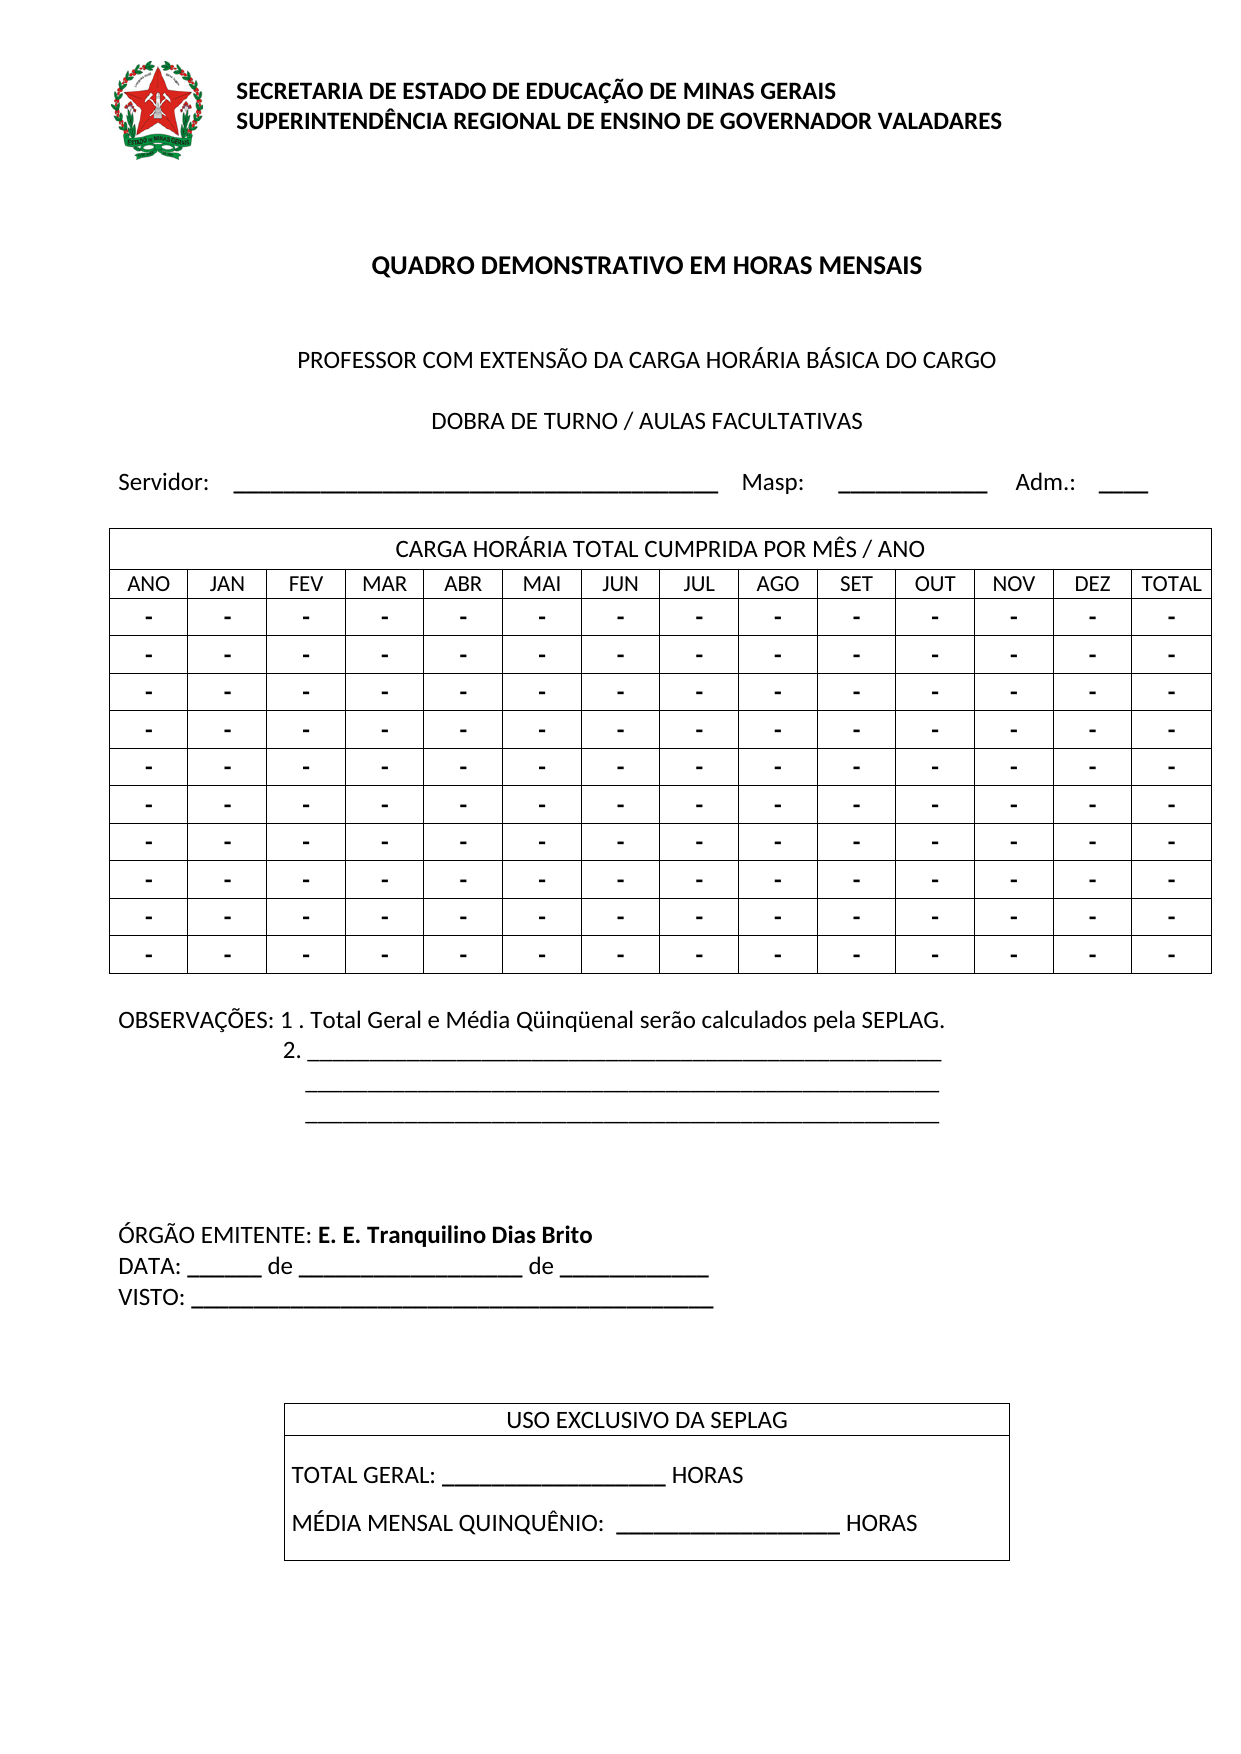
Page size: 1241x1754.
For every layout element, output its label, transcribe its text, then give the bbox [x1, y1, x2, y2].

table_cell - [346, 899, 423, 935]
table_cell - [188, 599, 266, 635]
table_cell - [582, 711, 659, 748]
table_cell - [346, 936, 423, 973]
table_cell JAN [188, 570, 266, 598]
table_cell - [188, 636, 266, 673]
table_cell - [896, 636, 974, 673]
table_cell - [739, 824, 817, 860]
table_cell - [896, 899, 974, 935]
table_cell - [818, 599, 895, 635]
table_cell - [975, 636, 1053, 673]
table_cell - [267, 749, 345, 785]
table_cell - [896, 749, 974, 785]
table_cell - [267, 674, 345, 710]
table_cell - [660, 861, 738, 898]
table_cell - [110, 599, 187, 635]
table_cell - [582, 824, 659, 860]
table_cell - [739, 711, 817, 748]
table_cell - [1132, 599, 1211, 635]
table_cell - [818, 711, 895, 748]
table_cell - [346, 786, 423, 823]
table_cell - [110, 824, 187, 860]
text DOBRA DE TURNO / AULAS FACULTATIVAS [118, 406, 1176, 436]
table_cell - [267, 711, 345, 748]
text QUADRO DEMONSTRATIVO EM HORAS MENSAIS [118, 248, 1176, 281]
table_cell - [896, 861, 974, 898]
text ÓRGÃO EMITENTE: E. E. Tranquilino Dias Brito [118, 1218, 1176, 1249]
table_cell - [188, 749, 266, 785]
table_cell - [660, 636, 738, 673]
table_cell DEZ [1054, 570, 1131, 598]
table_cell - [424, 674, 502, 710]
table_cell - [739, 674, 817, 710]
table_cell - [1132, 749, 1211, 785]
table_cell - [110, 674, 187, 710]
table_cell - [424, 786, 502, 823]
table_cell - [660, 786, 738, 823]
table_cell - [582, 899, 659, 935]
table_cell - [582, 936, 659, 973]
table_cell - [582, 599, 659, 635]
table_cell - [503, 674, 581, 710]
table_cell - [503, 786, 581, 823]
table_cell - [582, 674, 659, 710]
table_cell - [975, 824, 1053, 860]
table_cell ABR [424, 570, 502, 598]
table_cell - [110, 861, 187, 898]
table_cell - [424, 861, 502, 898]
table_cell OUT [896, 570, 974, 598]
table_cell - [267, 599, 345, 635]
table_cell - [975, 936, 1053, 973]
table_cell - [424, 824, 502, 860]
table_cell - [110, 711, 187, 748]
table_cell - [267, 936, 345, 973]
table_cell - [1054, 674, 1131, 710]
table_cell - [660, 711, 738, 748]
table_cell - [739, 749, 817, 785]
table_cell - [975, 749, 1053, 785]
table_cell - [660, 749, 738, 785]
table_cell - [660, 936, 738, 973]
table_header Servidor: [107, 467, 222, 497]
table_cell - [267, 824, 345, 860]
table_cell - [1054, 749, 1131, 785]
table_header ____ [1087, 467, 1187, 497]
table_cell - [896, 674, 974, 710]
table_cell - [346, 749, 423, 785]
table_cell - [660, 899, 738, 935]
table_cell FEV [267, 570, 345, 598]
table_cell - [582, 861, 659, 898]
table_cell - [896, 711, 974, 748]
table_cell - [110, 636, 187, 673]
table_cell - [346, 674, 423, 710]
table_cell - [975, 786, 1053, 823]
table_cell - [267, 786, 345, 823]
table_cell - [739, 636, 817, 673]
text PROFESSOR COM EXTENSÃO DA CARGA HORÁRIA BÁSICA DO CARGO [118, 344, 1176, 375]
table_cell - [818, 899, 895, 935]
table_cell - [896, 824, 974, 860]
table_cell - [582, 786, 659, 823]
table_cell - [110, 936, 187, 973]
table_cell - [424, 599, 502, 635]
table_cell - [1132, 861, 1211, 898]
table_cell - [424, 936, 502, 973]
table_cell - [267, 899, 345, 935]
table_cell - [1132, 711, 1211, 748]
table_cell - [818, 749, 895, 785]
table_cell - [818, 786, 895, 823]
table_cell - [110, 786, 187, 823]
table_cell - [1132, 899, 1211, 935]
table_cell - [1054, 861, 1131, 898]
table_cell - [1132, 936, 1211, 973]
text ___________________________________________________ [266, 1096, 1176, 1126]
table_cell - [503, 899, 581, 935]
table_cell - [188, 674, 266, 710]
table_cell ANO [110, 570, 187, 598]
table_cell NOV [975, 570, 1053, 598]
table_cell - [818, 824, 895, 860]
table_cell - [739, 861, 817, 898]
table_cell - [739, 899, 817, 935]
table_cell - [1054, 824, 1131, 860]
text 2. ___________________________________________________ [266, 1035, 1176, 1065]
table_cell JUN [582, 570, 659, 598]
table_cell - [1054, 711, 1131, 748]
table_cell JUL [660, 570, 738, 598]
table_cell - [503, 824, 581, 860]
table_cell - [110, 749, 187, 785]
table_cell - [975, 899, 1053, 935]
table_cell - [1132, 636, 1211, 673]
table_cell - [739, 599, 817, 635]
table_cell - [1054, 599, 1131, 635]
table_cell - [660, 824, 738, 860]
table_cell - [188, 861, 266, 898]
table_cell - [346, 599, 423, 635]
table_cell - [346, 711, 423, 748]
table_cell - [503, 749, 581, 785]
picture [111, 61, 203, 160]
table_cell TOTAL [1132, 570, 1211, 598]
table_cell - [1054, 936, 1131, 973]
table_cell MAR [346, 570, 423, 598]
table_cell - [739, 786, 817, 823]
table_cell - [1132, 674, 1211, 710]
table_cell - [1054, 636, 1131, 673]
table_cell - [503, 599, 581, 635]
table_cell - [975, 674, 1053, 710]
table_cell - [818, 674, 895, 710]
table_cell - [896, 599, 974, 635]
table_cell SET [818, 570, 895, 598]
table_cell - [503, 861, 581, 898]
text DATA: ______ de __________________ de ____________ [118, 1249, 1176, 1281]
table_cell - [188, 899, 266, 935]
table_cell - [346, 824, 423, 860]
table_cell - [188, 824, 266, 860]
table_cell - [188, 786, 266, 823]
table_cell - [1054, 786, 1131, 823]
table_cell AGO [739, 570, 817, 598]
table_cell - [424, 749, 502, 785]
table_cell TOTAL GERAL: __________________ HORAS MÉDIA MENSAL QUINQUÊNIO: __________________ HORAS [285, 1436, 1009, 1560]
table_header USO EXCLUSIVO DA SEPLAG [285, 1404, 1009, 1434]
table_cell - [818, 936, 895, 973]
table_cell - [1132, 786, 1211, 823]
table_header Adm.: [1004, 467, 1087, 497]
table_cell - [896, 786, 974, 823]
table_cell - [267, 861, 345, 898]
table_cell - [188, 936, 266, 973]
table_cell - [975, 861, 1053, 898]
table_header Masp: [730, 467, 827, 497]
table_cell MAI [503, 570, 581, 598]
table_header ____________ [827, 467, 1004, 497]
table_cell - [503, 636, 581, 673]
table_cell - [1132, 824, 1211, 860]
table_cell - [503, 936, 581, 973]
table_cell - [582, 636, 659, 673]
table_cell - [739, 936, 817, 973]
table_cell - [424, 899, 502, 935]
table_cell - [818, 861, 895, 898]
table_cell - [346, 861, 423, 898]
table_cell - [188, 711, 266, 748]
table_cell - [346, 636, 423, 673]
table_cell - [503, 711, 581, 748]
table_cell - [582, 749, 659, 785]
table_cell - [975, 711, 1053, 748]
table_cell - [975, 599, 1053, 635]
table_cell - [424, 636, 502, 673]
table_header CARGA HORÁRIA TOTAL CUMPRIDA POR MÊS / ANO [110, 529, 1211, 568]
table_cell - [267, 636, 345, 673]
table_cell - [660, 674, 738, 710]
table_header _______________________________________ [222, 467, 730, 497]
table_cell - [110, 899, 187, 935]
table_cell - [424, 711, 502, 748]
text ___________________________________________________ [266, 1065, 1176, 1096]
table_cell - [896, 936, 974, 973]
text OBSERVAÇÕES: 1 . Total Geral e Média Qüinqüenal serão calculados pela SEPLAG. [118, 1004, 1176, 1035]
table_cell - [818, 636, 895, 673]
text VISTO: __________________________________________ [118, 1281, 1176, 1311]
table_cell - [1054, 899, 1131, 935]
table_cell - [660, 599, 738, 635]
